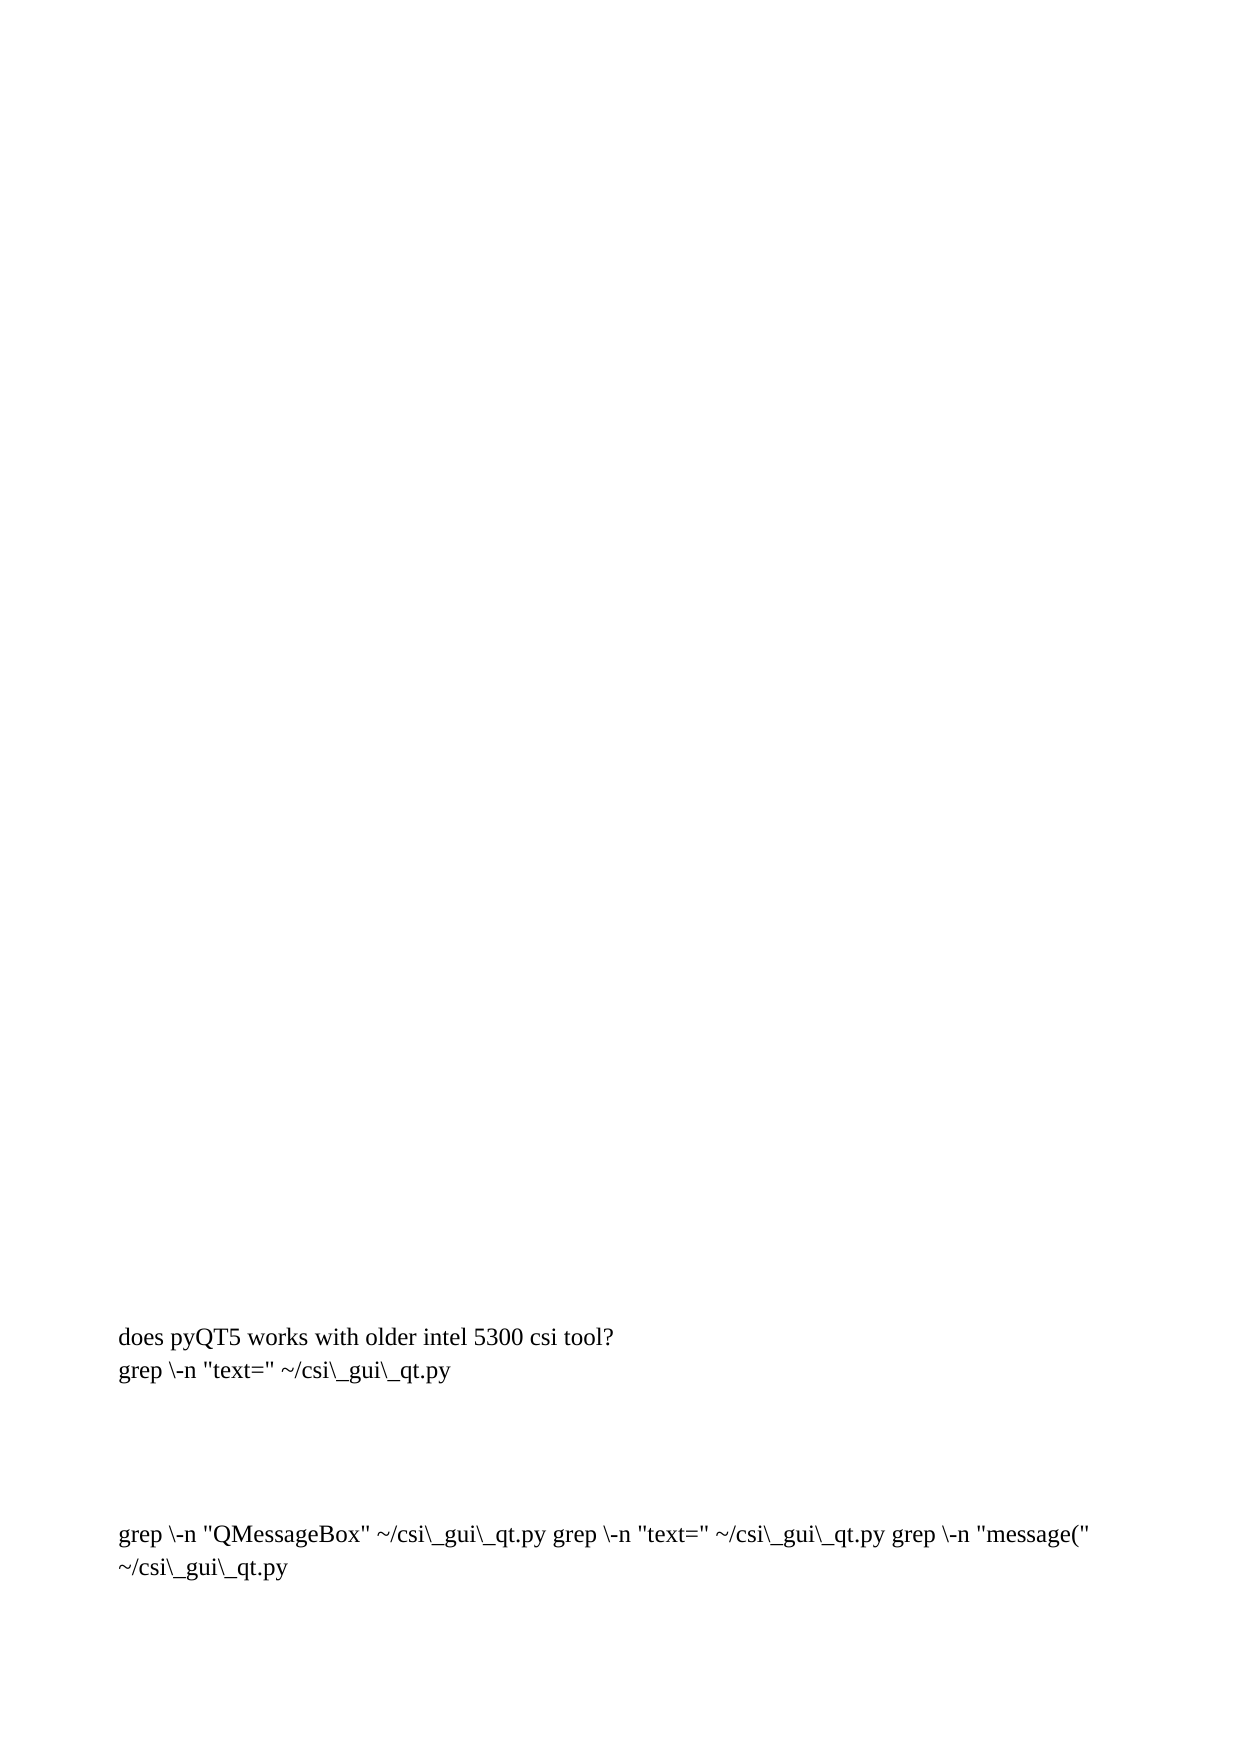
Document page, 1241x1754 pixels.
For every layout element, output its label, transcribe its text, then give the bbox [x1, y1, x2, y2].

text grep \-n "text=" ~/csi\_gui\_qt.py [118, 1355, 1122, 1384]
text does pyQT5 works with older intel 5300 csi tool? [118, 1322, 1122, 1351]
text grep \-n "QMessageBox" ~/csi\_gui\_qt.py grep \-n "text=" ~/csi\_gui\_qt.py grep \-n "message(" ~/csi\_gui\_qt.py [118, 1519, 1122, 1581]
